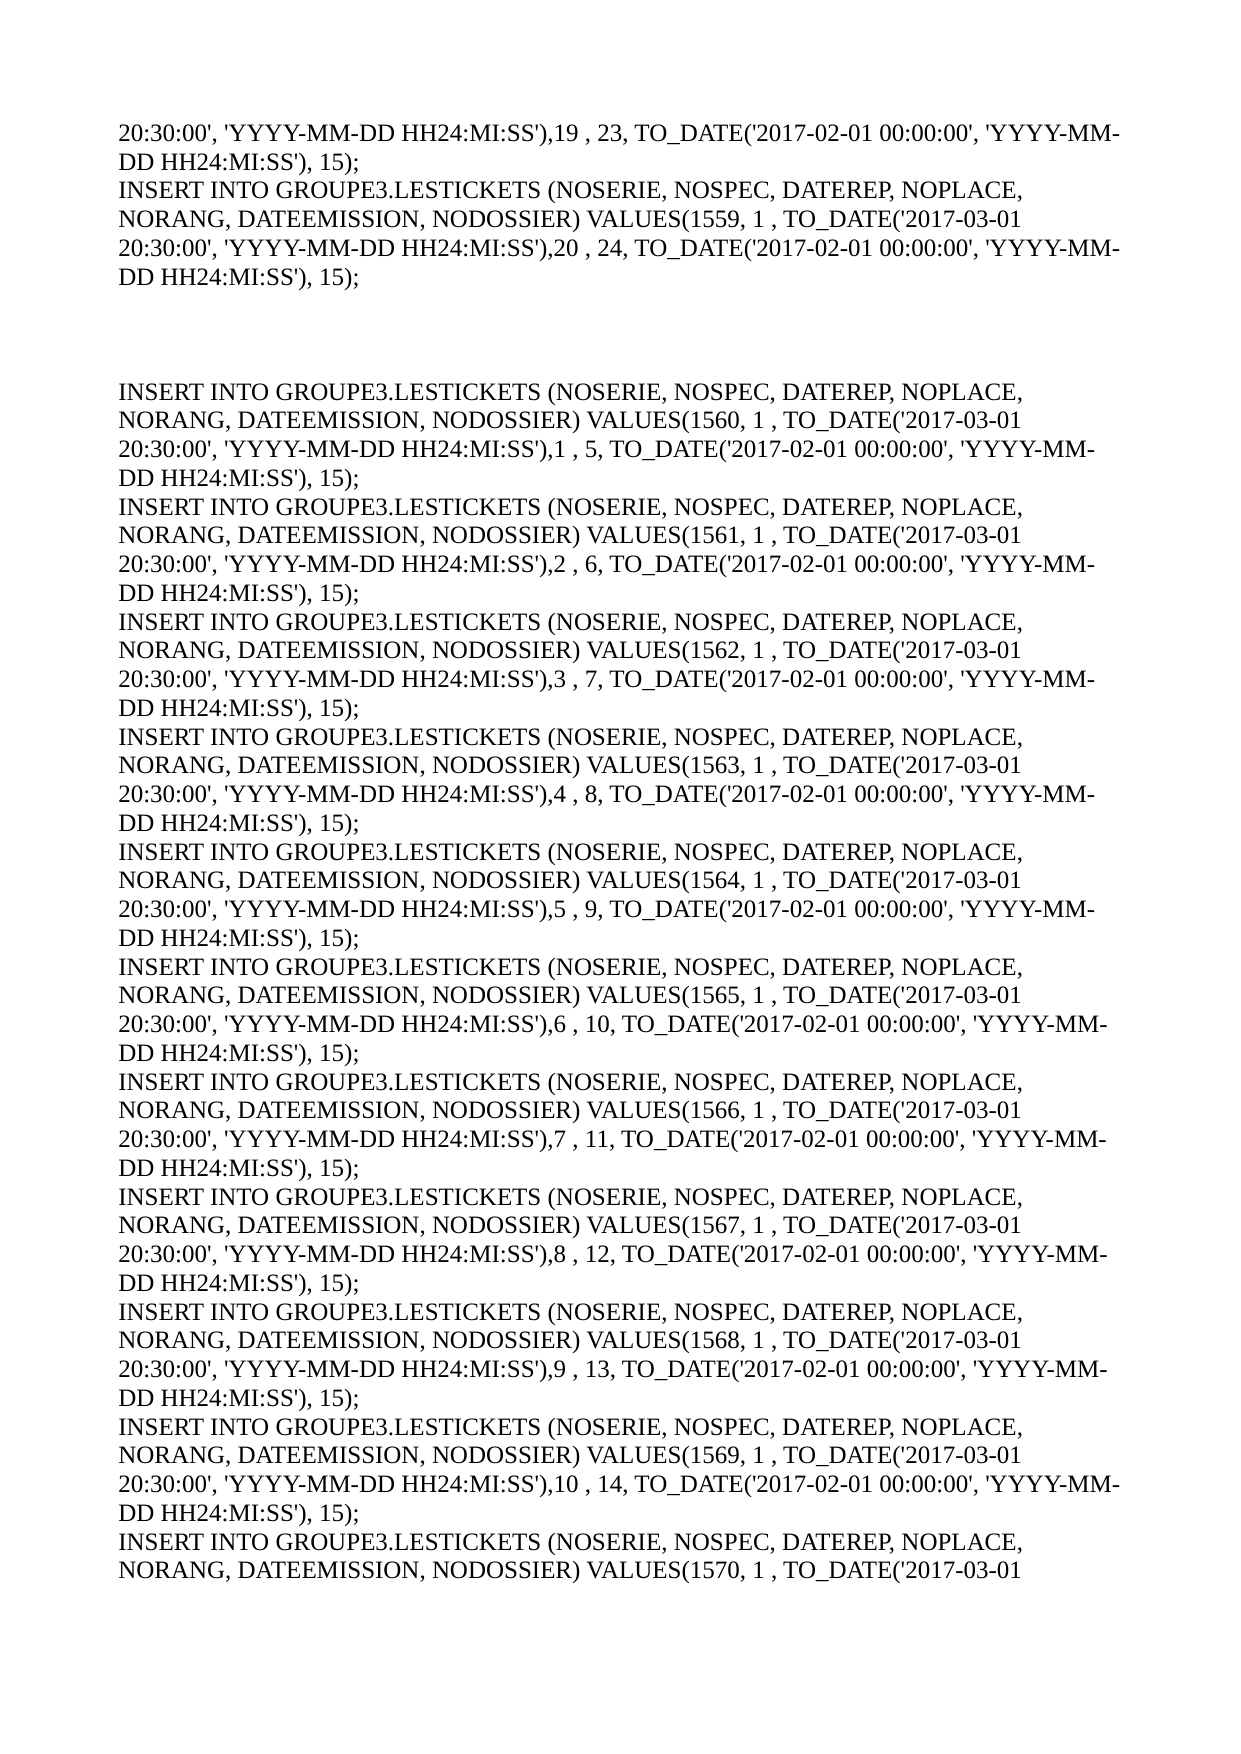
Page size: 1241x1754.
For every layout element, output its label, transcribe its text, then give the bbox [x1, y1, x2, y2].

text INSERT INTO GROUPE3.LESTICKETS (NOSERIE, NOSPEC, DATEREP, NOPLACE, NORANG, DATEEMISSION, NODOSSIER) VALUES(1563, 1 , TO_DATE('2017-03-01 20:30:00', 'YYYY-MM-DD HH24:MI:SS'),4 , 8, TO_DATE('2017-02-01 00:00:00', 'YYYY-MM-DD HH24:MI:SS'), 15); [118, 722, 1122, 837]
text INSERT INTO GROUPE3.LESTICKETS (NOSERIE, NOSPEC, DATEREP, NOPLACE, NORANG, DATEEMISSION, NODOSSIER) VALUES(1568, 1 , TO_DATE('2017-03-01 20:30:00', 'YYYY-MM-DD HH24:MI:SS'),9 , 13, TO_DATE('2017-02-01 00:00:00', 'YYYY-MM-DD HH24:MI:SS'), 15); [118, 1297, 1122, 1412]
text INSERT INTO GROUPE3.LESTICKETS (NOSERIE, NOSPEC, DATEREP, NOPLACE, NORANG, DATEEMISSION, NODOSSIER) VALUES(1565, 1 , TO_DATE('2017-03-01 20:30:00', 'YYYY-MM-DD HH24:MI:SS'),6 , 10, TO_DATE('2017-02-01 00:00:00', 'YYYY-MM-DD HH24:MI:SS'), 15); [118, 952, 1122, 1067]
text INSERT INTO GROUPE3.LESTICKETS (NOSERIE, NOSPEC, DATEREP, NOPLACE, NORANG, DATEEMISSION, NODOSSIER) VALUES(1562, 1 , TO_DATE('2017-03-01 20:30:00', 'YYYY-MM-DD HH24:MI:SS'),3 , 7, TO_DATE('2017-02-01 00:00:00', 'YYYY-MM-DD HH24:MI:SS'), 15); [118, 607, 1122, 722]
text INSERT INTO GROUPE3.LESTICKETS (NOSERIE, NOSPEC, DATEREP, NOPLACE, NORANG, DATEEMISSION, NODOSSIER) VALUES(1570, 1 , TO_DATE('2017-03-01 [118, 1527, 1122, 1584]
text INSERT INTO GROUPE3.LESTICKETS (NOSERIE, NOSPEC, DATEREP, NOPLACE, NORANG, DATEEMISSION, NODOSSIER) VALUES(1561, 1 , TO_DATE('2017-03-01 20:30:00', 'YYYY-MM-DD HH24:MI:SS'),2 , 6, TO_DATE('2017-02-01 00:00:00', 'YYYY-MM-DD HH24:MI:SS'), 15); [118, 492, 1122, 607]
text INSERT INTO GROUPE3.LESTICKETS (NOSERIE, NOSPEC, DATEREP, NOPLACE, NORANG, DATEEMISSION, NODOSSIER) VALUES(1559, 1 , TO_DATE('2017-03-01 20:30:00', 'YYYY-MM-DD HH24:MI:SS'),20 , 24, TO_DATE('2017-02-01 00:00:00', 'YYYY-MM-DD HH24:MI:SS'), 15); [118, 176, 1122, 291]
text INSERT INTO GROUPE3.LESTICKETS (NOSERIE, NOSPEC, DATEREP, NOPLACE, NORANG, DATEEMISSION, NODOSSIER) VALUES(1569, 1 , TO_DATE('2017-03-01 20:30:00', 'YYYY-MM-DD HH24:MI:SS'),10 , 14, TO_DATE('2017-02-01 00:00:00', 'YYYY-MM-DD HH24:MI:SS'), 15); [118, 1412, 1122, 1527]
text INSERT INTO GROUPE3.LESTICKETS (NOSERIE, NOSPEC, DATEREP, NOPLACE, NORANG, DATEEMISSION, NODOSSIER) VALUES(1567, 1 , TO_DATE('2017-03-01 20:30:00', 'YYYY-MM-DD HH24:MI:SS'),8 , 12, TO_DATE('2017-02-01 00:00:00', 'YYYY-MM-DD HH24:MI:SS'), 15); [118, 1182, 1122, 1297]
text INSERT INTO GROUPE3.LESTICKETS (NOSERIE, NOSPEC, DATEREP, NOPLACE, NORANG, DATEEMISSION, NODOSSIER) VALUES(1560, 1 , TO_DATE('2017-03-01 20:30:00', 'YYYY-MM-DD HH24:MI:SS'),1 , 5, TO_DATE('2017-02-01 00:00:00', 'YYYY-MM-DD HH24:MI:SS'), 15); [118, 377, 1122, 492]
text INSERT INTO GROUPE3.LESTICKETS (NOSERIE, NOSPEC, DATEREP, NOPLACE, NORANG, DATEEMISSION, NODOSSIER) VALUES(1566, 1 , TO_DATE('2017-03-01 20:30:00', 'YYYY-MM-DD HH24:MI:SS'),7 , 11, TO_DATE('2017-02-01 00:00:00', 'YYYY-MM-DD HH24:MI:SS'), 15); [118, 1067, 1122, 1182]
text INSERT INTO GROUPE3.LESTICKETS (NOSERIE, NOSPEC, DATEREP, NOPLACE, NORANG, DATEEMISSION, NODOSSIER) VALUES(1564, 1 , TO_DATE('2017-03-01 20:30:00', 'YYYY-MM-DD HH24:MI:SS'),5 , 9, TO_DATE('2017-02-01 00:00:00', 'YYYY-MM-DD HH24:MI:SS'), 15); [118, 837, 1122, 952]
text 20:30:00', 'YYYY-MM-DD HH24:MI:SS'),19 , 23, TO_DATE('2017-02-01 00:00:00', 'YYYY-MM-DD HH24:MI:SS'), 15); [118, 118, 1122, 176]
